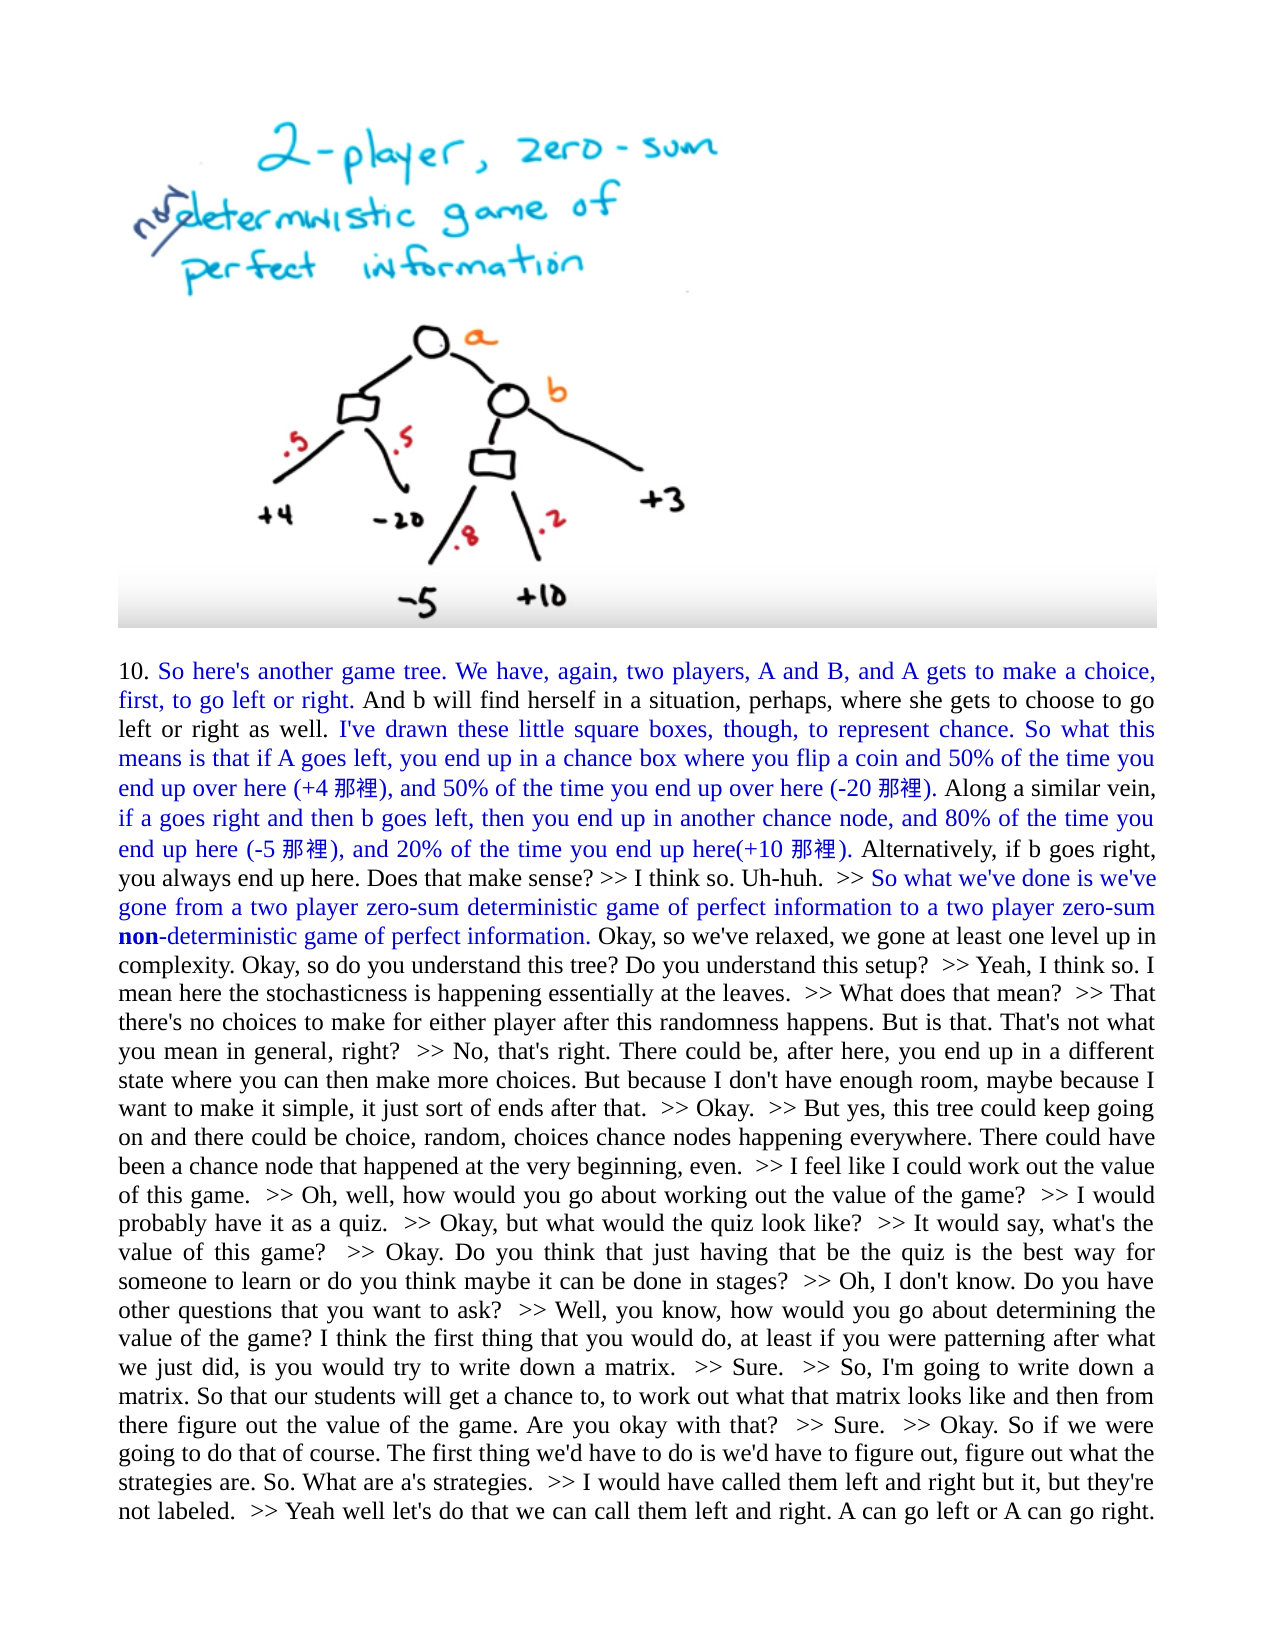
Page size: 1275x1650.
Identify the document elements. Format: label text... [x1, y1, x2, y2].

text 10. So here's another game tree. We have, again, two players, A and B, and A gets to make a choice, first, to go left or right. And b will find herself in a situation, perhaps, where she gets to choose to go left or right as well. I've drawn these little square boxes, though, to represent chance. So what this means is that if A goes left, you end up in a chance box where you flip a coin and 50% of the time you end up over here (+4那裡), and 50% of the time you end up over here (-20那裡). Along a similar vein, if a goes right and then b goes left, then you end up in another chance node, and 80% of the time you end up here (-5那裡), and 20% of the time you end up here(+10那裡). Alternatively, if b goes right, you always end up here. Does that make sense? >> I think so. Uh-huh. >> So what we've done is we've gone from a two player zero-sum deterministic game of perfect information to a two player zero-sum non-deterministic game of perfect information. Okay, so we've relaxed, we gone at least one level up in complexity. Okay, so do you understand this tree? Do you understand this setup? >> Yeah, I think so. I mean here the stochasticness is happening essentially at the leaves. >> What does that mean? >> That there's no choices to make for either player after this randomness happens. But is that. That's not what you mean in general, right? >> No, that's right. There could be, after here, you end up in a different state where you can then make more choices. But because I don't have enough room, maybe because I want to make it simple, it just sort of ends after that. >> Okay. >> But yes, this tree could keep going on and there could be choice, random, choices chance nodes happening everywhere. There could have been a chance node that happened at the very beginning, even. >> I feel like I could work out the value of this game. >> Oh, well, how would you go about working out the value of the game? >> I would probably have it as a quiz. >> Okay, but what would the quiz look like? >> It would say, what's the value of this game? >> Okay. Do you think that just having that be the quiz is the best way for someone to learn or do you think maybe it can be done in stages? >> Oh, I don't know. Do you have other questions that you want to ask? >> Well, you know, how would you go about determining the value of the game? I think the first thing that you would do, at least if you were patterning after what we just did, is you would try to write down a matrix. >> Sure. >> So, I'm going to write down a matrix. So that our students will get a chance to, to work out what that matrix looks like and then from there figure out the value of the game. Are you okay with that? >> Sure. >> Okay. So if we were going to do that of course. The first thing we'd have to do is we'd have to figure out, figure out what the strategies are. So. What are a's strategies. >> I would have called them left and right but it, but they're not labeled. >> Yeah well let's do that we can call them left and right. A can go left or A can go right. [118, 656, 1157, 1525]
picture [118, 118, 1157, 628]
